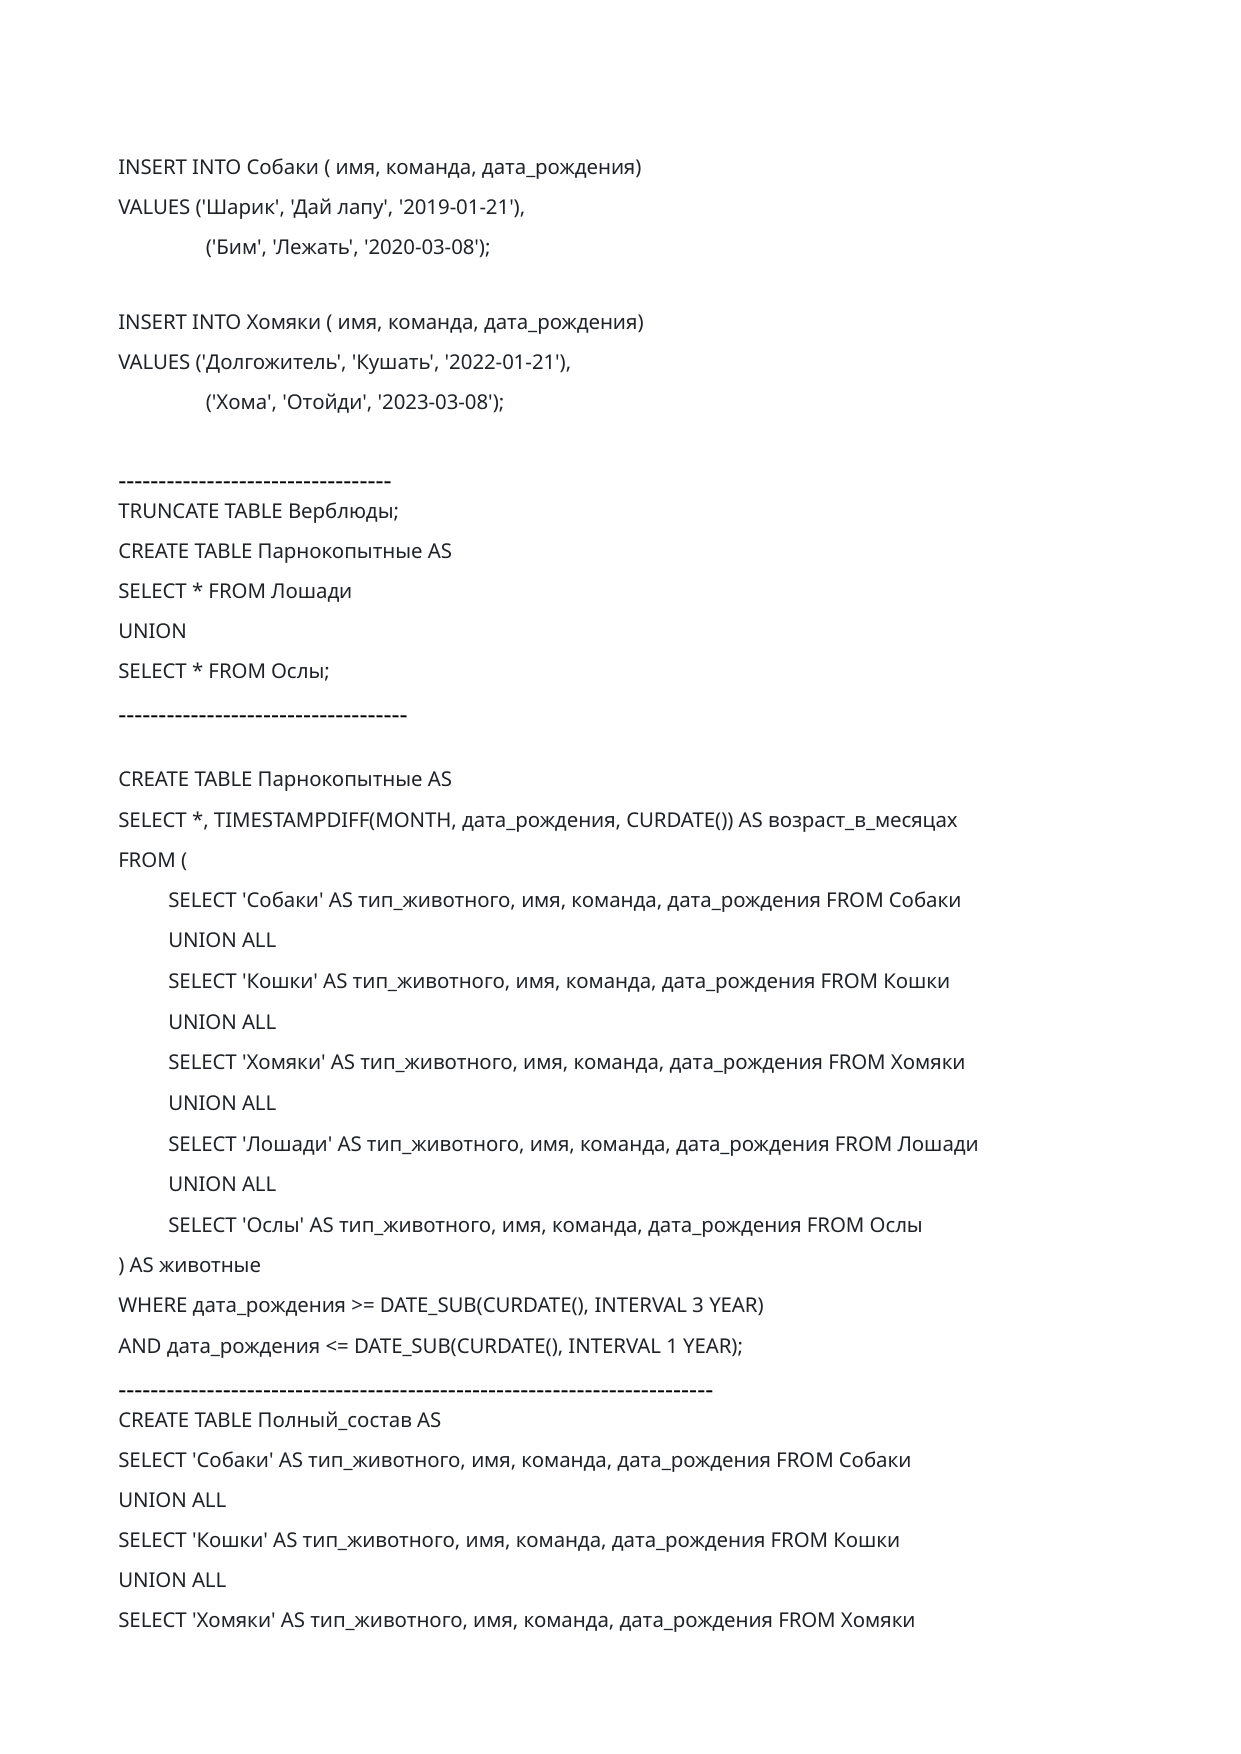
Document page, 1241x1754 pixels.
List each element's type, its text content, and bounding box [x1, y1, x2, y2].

text ------------------------------------ [118, 697, 1122, 731]
text SELECT *, TIMESTAMPDIFF(MONTH, дата_рождения, CURDATE()) AS возраст_в_месяцах [118, 805, 1122, 833]
text SELECT * FROM Лошади [118, 577, 1122, 604]
text WHERE дата_рождения >= DATE_SUB(CURDATE(), INTERVAL 3 YEAR) [118, 1291, 1122, 1319]
text UNION ALL [118, 1486, 1122, 1513]
text SELECT 'Кошки' AS тип_животного, имя, команда, дата_рождения FROM Кошки [118, 1526, 1122, 1553]
text INSERT INTO Хомяки ( имя, команда, дата_рождения) [118, 307, 1122, 335]
text ('Бим', 'Лежать', '2020-03-08'); [118, 233, 1122, 261]
text VALUES ('Долгожитель', 'Кушать', '2022-01-21'), [118, 348, 1122, 375]
text ('Хома', 'Отойди', '2023-03-08'); [118, 388, 1122, 416]
text UNION ALL [118, 1088, 1122, 1117]
text UNION ALL [118, 1566, 1122, 1593]
text SELECT 'Хомяки' AS тип_животного, имя, команда, дата_рождения FROM Хомяки [118, 1048, 1122, 1076]
text TRUNCATE TABLE Верблюды; [118, 496, 1122, 524]
text SELECT 'Ослы' AS тип_животного, имя, команда, дата_рождения FROM Ослы [118, 1210, 1122, 1238]
text SELECT 'Собаки' AS тип_животного, имя, команда, дата_рождения FROM Собаки [118, 885, 1122, 913]
text UNION [118, 617, 1122, 644]
text CREATE TABLE Полный_состав AS [118, 1405, 1122, 1433]
text SELECT 'Хомяки' AS тип_животного, имя, команда, дата_рождения FROM Хомяки [118, 1606, 1122, 1634]
text VALUES ('Шарик', 'Дай лапу', '2019-01-21'), [118, 192, 1122, 220]
text -------------------------------------------------------------------------- [118, 1371, 1122, 1405]
text SELECT * FROM Ослы; [118, 657, 1122, 684]
text CREATE TABLE Парнокопытные AS [118, 765, 1122, 793]
text UNION ALL [118, 1170, 1122, 1198]
text ---------------------------------- [118, 462, 1122, 496]
text UNION ALL [118, 926, 1122, 954]
text UNION ALL [118, 1007, 1122, 1035]
text AND дата_рождения <= DATE_SUB(CURDATE(), INTERVAL 1 YEAR); [118, 1331, 1122, 1359]
text SELECT 'Лошади' AS тип_животного, имя, команда, дата_рождения FROM Лошади [118, 1129, 1122, 1157]
text SELECT 'Кошки' AS тип_животного, имя, команда, дата_рождения FROM Кошки [118, 967, 1122, 995]
text ) AS животные [118, 1251, 1122, 1279]
text SELECT 'Собаки' AS тип_животного, имя, команда, дата_рождения FROM Собаки [118, 1446, 1122, 1473]
text INSERT INTO Собаки ( имя, команда, дата_рождения) [118, 152, 1122, 180]
text FROM ( [118, 845, 1122, 873]
text CREATE TABLE Парнокопытные AS [118, 537, 1122, 564]
